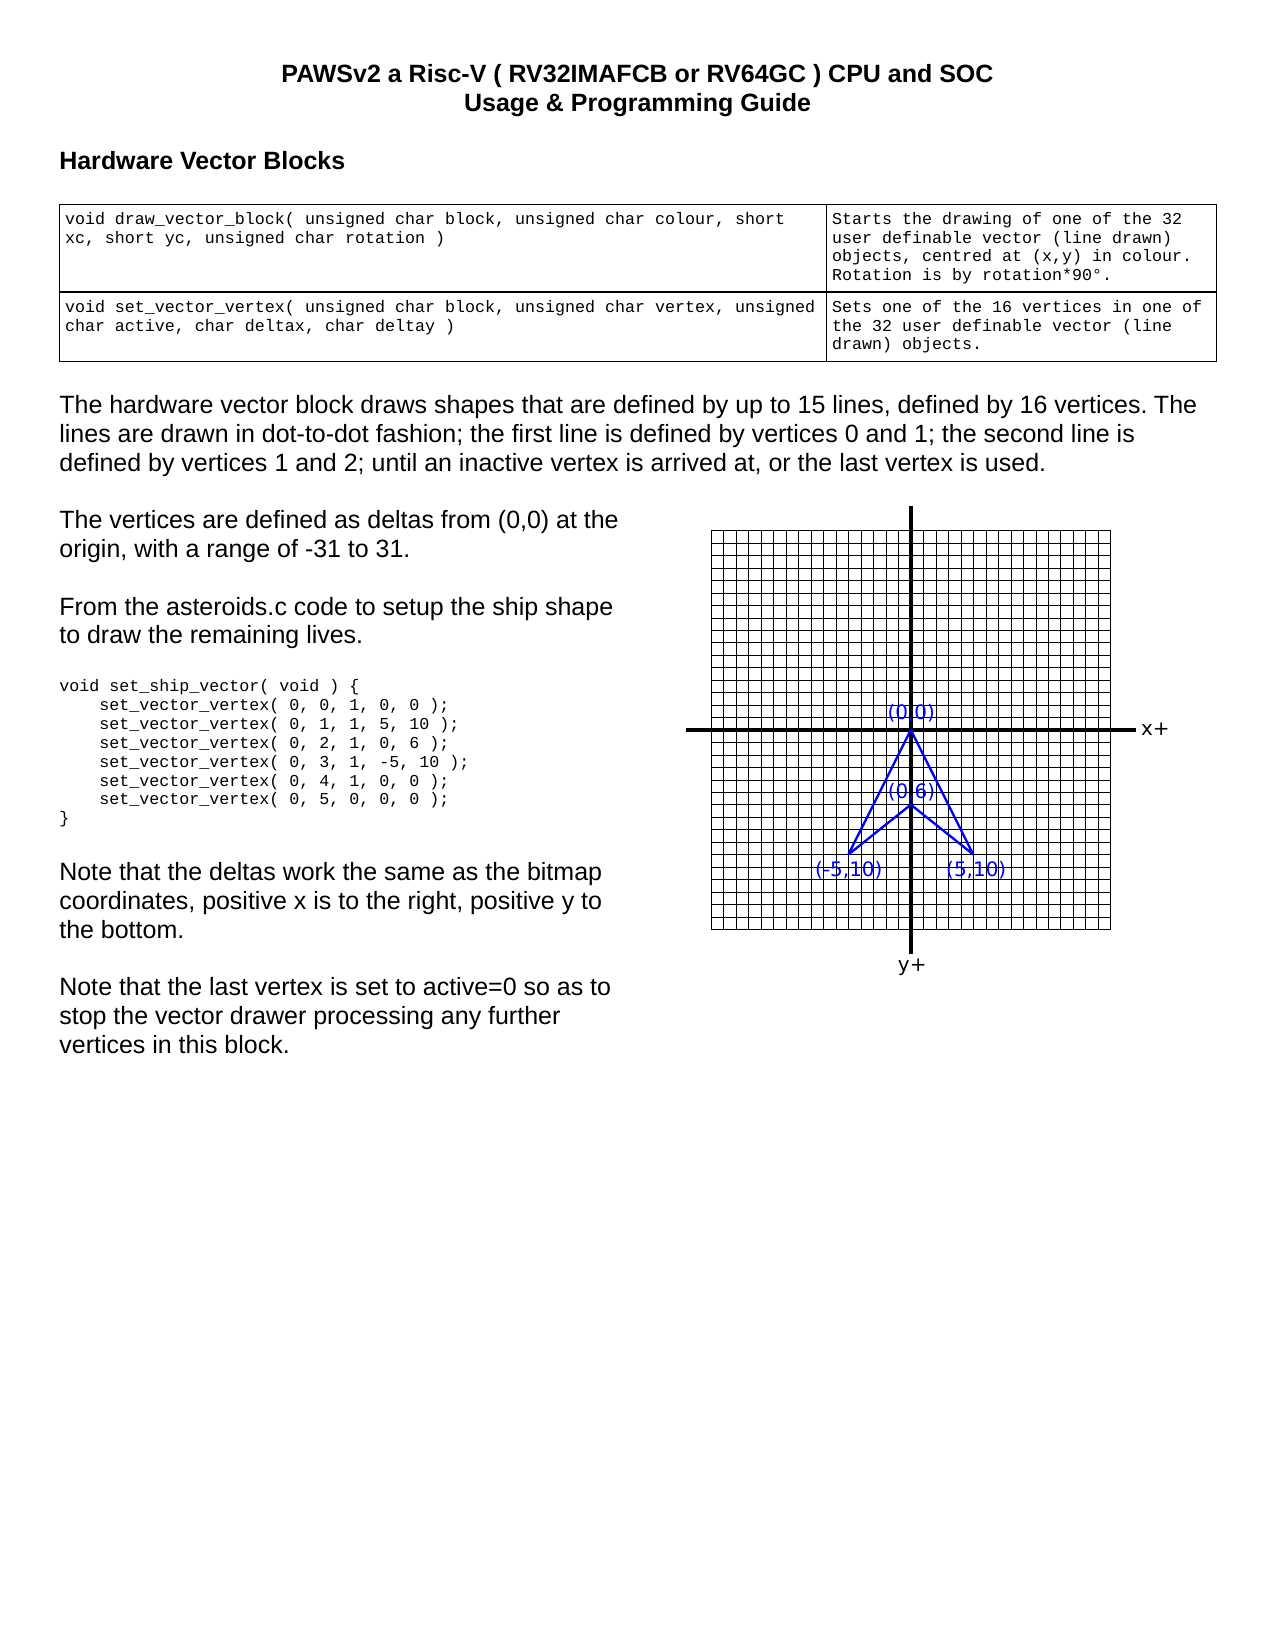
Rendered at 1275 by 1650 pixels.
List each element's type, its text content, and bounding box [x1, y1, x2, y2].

text Hardware Vector Blocks [59, 146, 1216, 175]
table_cell void set_vector_vertex( unsigned char block, unsigned char vertex, unsigned char active, char deltax, char deltay ) [60, 293, 826, 361]
text The hardware vector block draws shapes that are defined by up to 15 lines, defined by 16 vertices. The lines are drawn in dot-to-dot fashion; the first line is defined by vertices 0 and 1; the second line is defined by vertices 1 and 2; until an inactive vertex is arrived at, or the last vertex is used. [59, 390, 1216, 477]
table_header void draw_vector_block( unsigned char block, unsigned char colour, short xc, short yc, unsigned char rotation ) [60, 205, 826, 291]
table_header Starts the drawing of one of the 32 user definable vector (line drawn) objects, centred at (x,y) in colour. Rotation is by rotation*90°. [827, 205, 1216, 291]
table_cell Sets one of the 16 vertices in one of the 32 user definable vector (line drawn) objects. [827, 293, 1216, 361]
table_header The vertices are defined as deltas from (0,0) at the origin, with a range of -31 to 31. From the asteroids.c code to setup the ship shape to draw the remaining lives. void set_ship_vector( void ) { set_vector_vertex( 0, 0, 1, 0, 0 ); set_vector_vertex( 0, 1, 1, 5, 10 ); set_vector_vertex( 0, 2, 1, 0, 6 ); set_vector_vertex( 0, 3, 1, -5, 10 ); set_vector_vertex( 0, 4, 1, 0, 0 ); set_vector_vertex( 0, 5, 0, 0, 0 ); } Note that the deltas work the same as the bitmap coordinates, positive x is to the right, positive y to the bottom. Note that the last vertex is set to active=0 so as to stop the vector drawer processing any further vertices in this block. [59, 505, 637, 1059]
table_header [638, 505, 1216, 1059]
